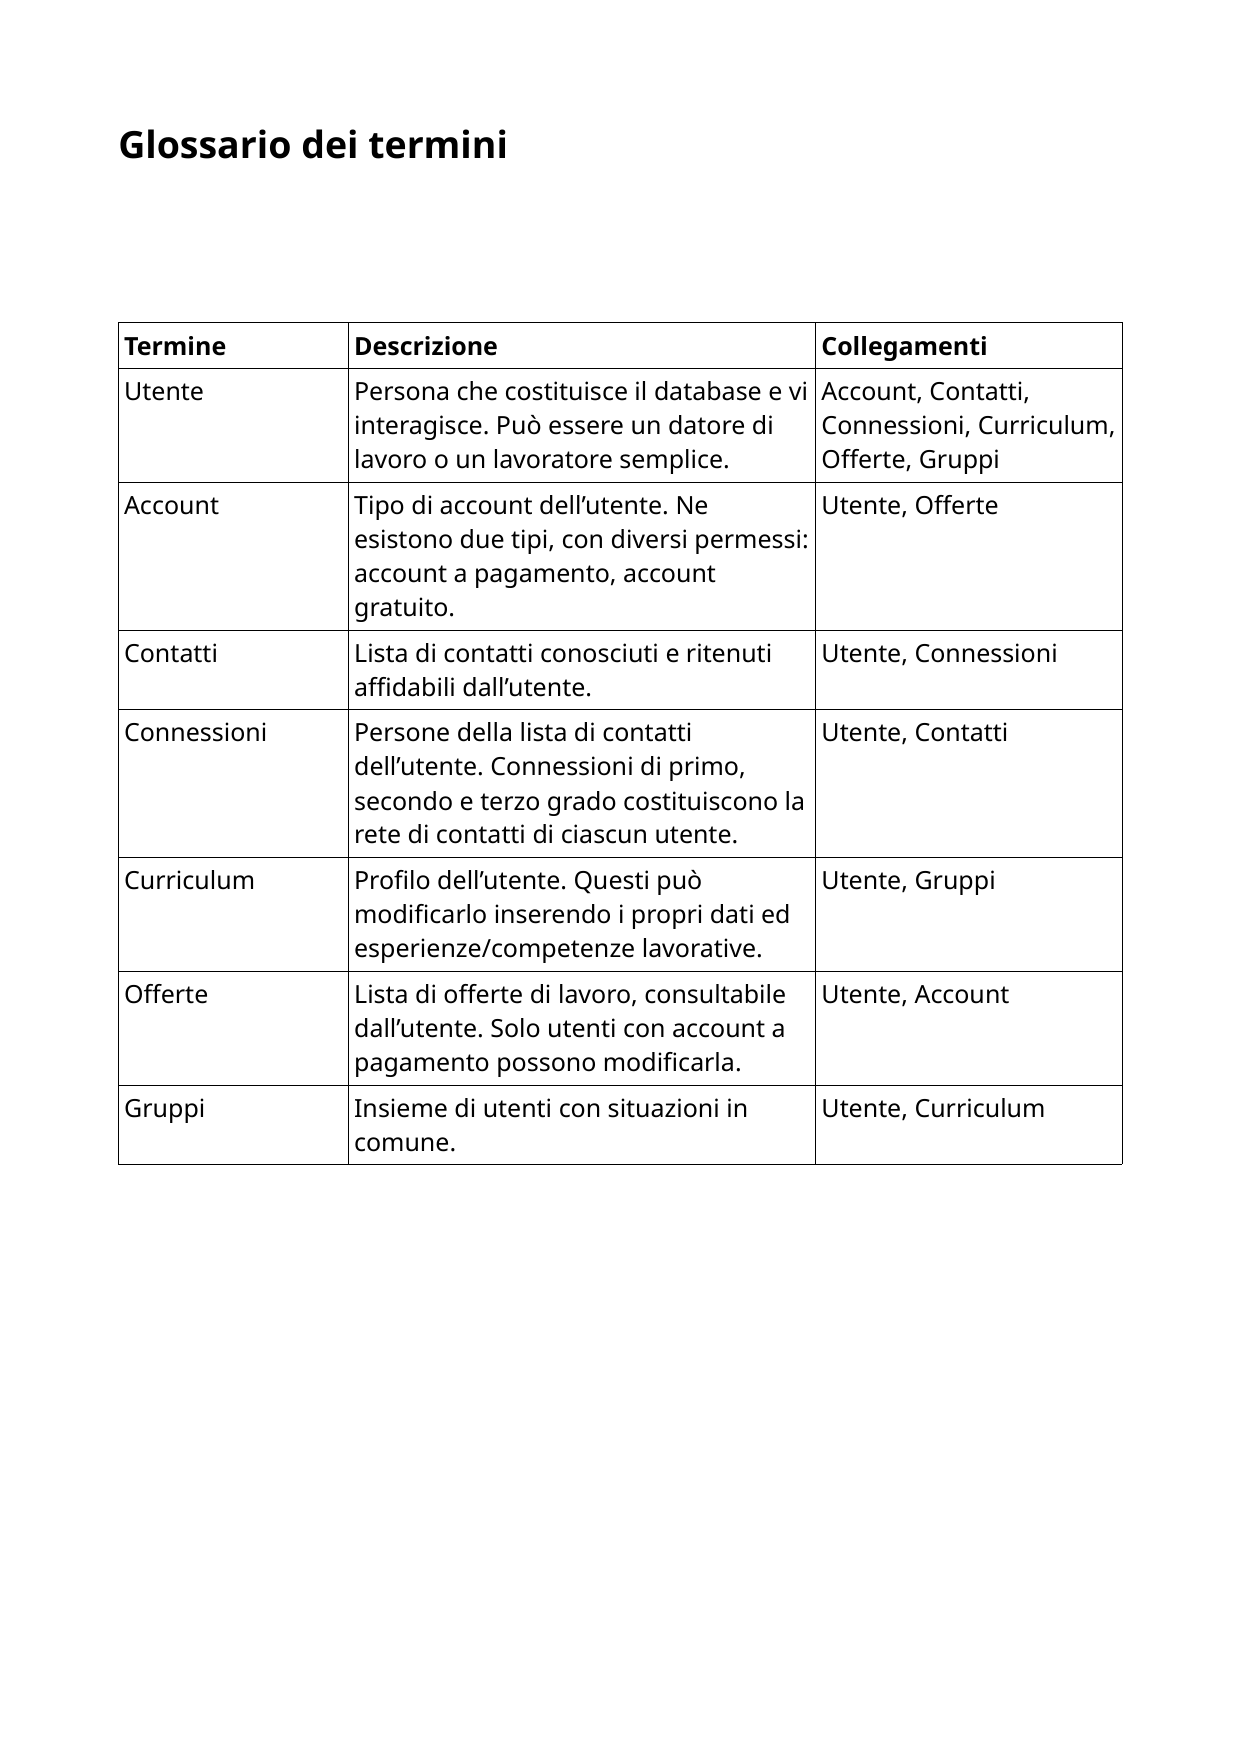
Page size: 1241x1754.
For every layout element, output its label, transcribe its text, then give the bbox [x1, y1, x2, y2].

table_cell Account, Contatti, Connessioni, Curriculum, Offerte, Gruppi [816, 369, 1122, 482]
table_header Collegamenti [816, 323, 1122, 368]
table_cell Utente, Connessioni [816, 631, 1122, 709]
text Glossario dei termini [118, 118, 1122, 169]
table_cell Utente [119, 369, 348, 482]
table_cell Persona che costituisce il database e vi interagisce. Può essere un datore di lavoro o un lavoratore semplice. [349, 369, 815, 482]
table_cell Lista di offerte di lavoro, consultabile dall’utente. Solo utenti con account a pagamento possono modificarla. [349, 972, 815, 1084]
table_cell Profilo dell’utente. Questi può modificarlo inserendo i propri dati ed esperienze/competenze lavorative. [349, 858, 815, 971]
table_cell Lista di contatti conosciuti e ritenuti affidabili dall’utente. [349, 631, 815, 709]
table_cell Utente, Curriculum [816, 1086, 1122, 1164]
table_cell Utente, Contatti [816, 710, 1122, 857]
table_cell Contatti [119, 631, 348, 709]
table_cell Insieme di utenti con situazioni in comune. [349, 1086, 815, 1164]
table_cell Connessioni [119, 710, 348, 857]
table_header Descrizione [349, 323, 815, 368]
table_header Termine [119, 323, 348, 368]
table_cell Offerte [119, 972, 348, 1084]
table_cell Tipo di account dell’utente. Ne esistono due tipi, con diversi permessi: account a pagamento, account gratuito. [349, 483, 815, 629]
table_cell Persone della lista di contatti dell’utente. Connessioni di primo, secondo e terzo grado costituiscono la rete di contatti di ciascun utente. [349, 710, 815, 857]
table_cell Curriculum [119, 858, 348, 971]
table_cell Gruppi [119, 1086, 348, 1164]
table_cell Utente, Offerte [816, 483, 1122, 629]
table_cell Utente, Gruppi [816, 858, 1122, 971]
table_cell Utente, Account [816, 972, 1122, 1084]
table_cell Account [119, 483, 348, 629]
